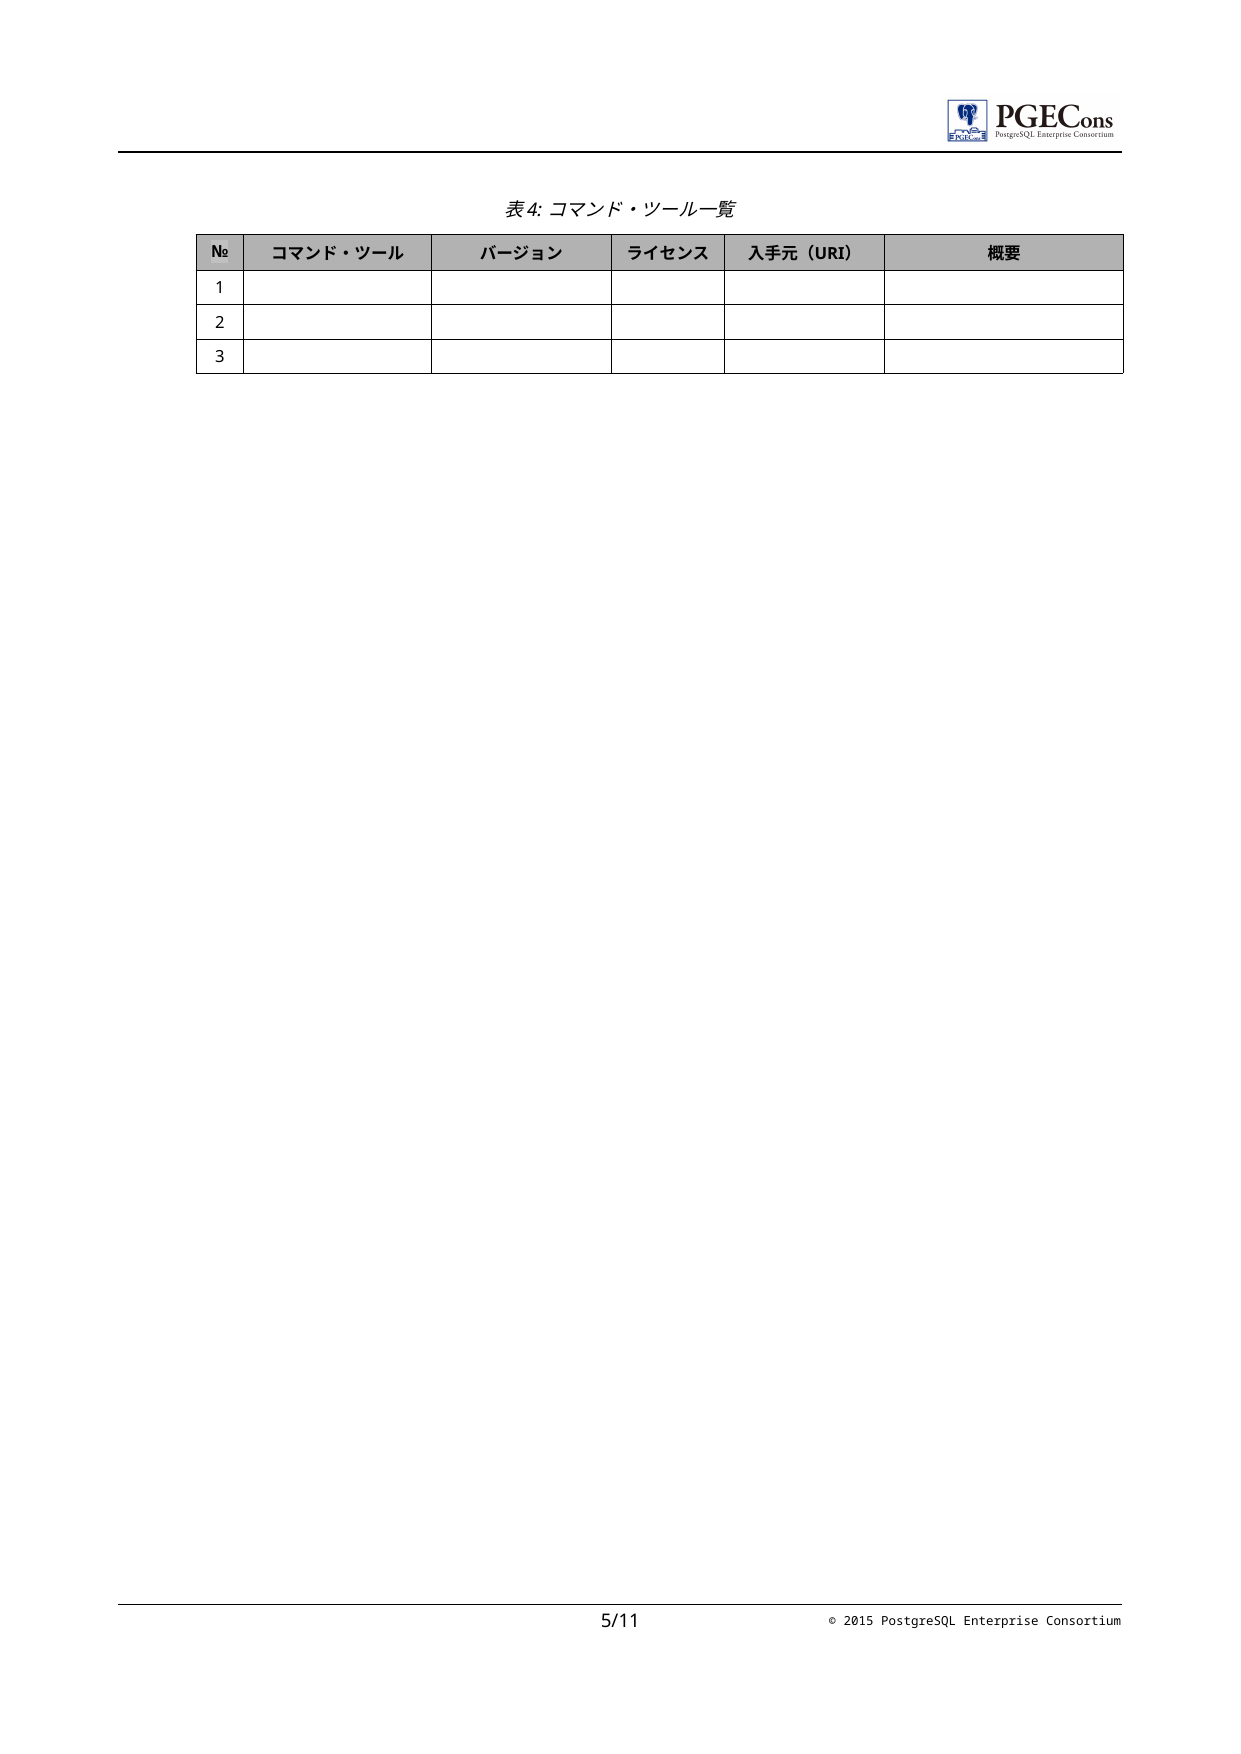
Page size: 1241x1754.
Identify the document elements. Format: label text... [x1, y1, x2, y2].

table_cell [244, 340, 431, 373]
table_cell [612, 305, 724, 339]
table_cell [885, 271, 1123, 304]
table_cell [432, 271, 611, 304]
table_cell [725, 340, 884, 373]
table_cell [885, 340, 1123, 373]
table_header バージョン [432, 235, 611, 270]
table_cell [432, 305, 611, 339]
table_cell [244, 305, 431, 339]
table_cell [244, 271, 431, 304]
table_header № [197, 235, 243, 270]
table_cell [612, 340, 724, 373]
text 表 4: コマンド・ツール一覧 [118, 194, 1122, 222]
table_cell 2 [197, 305, 243, 339]
table_header ライセンス [612, 235, 724, 270]
table_cell 3 [197, 340, 243, 373]
table_cell [725, 271, 884, 304]
table_header 入手元（URI） [725, 235, 884, 270]
table_cell [612, 271, 724, 304]
table_header 概要 [885, 235, 1123, 270]
table_header コマンド・ツール [244, 235, 431, 270]
table_cell [432, 340, 611, 373]
table_cell [885, 305, 1123, 339]
table_cell 1 [197, 271, 243, 304]
table_cell [725, 305, 884, 339]
picture [941, 94, 1119, 147]
